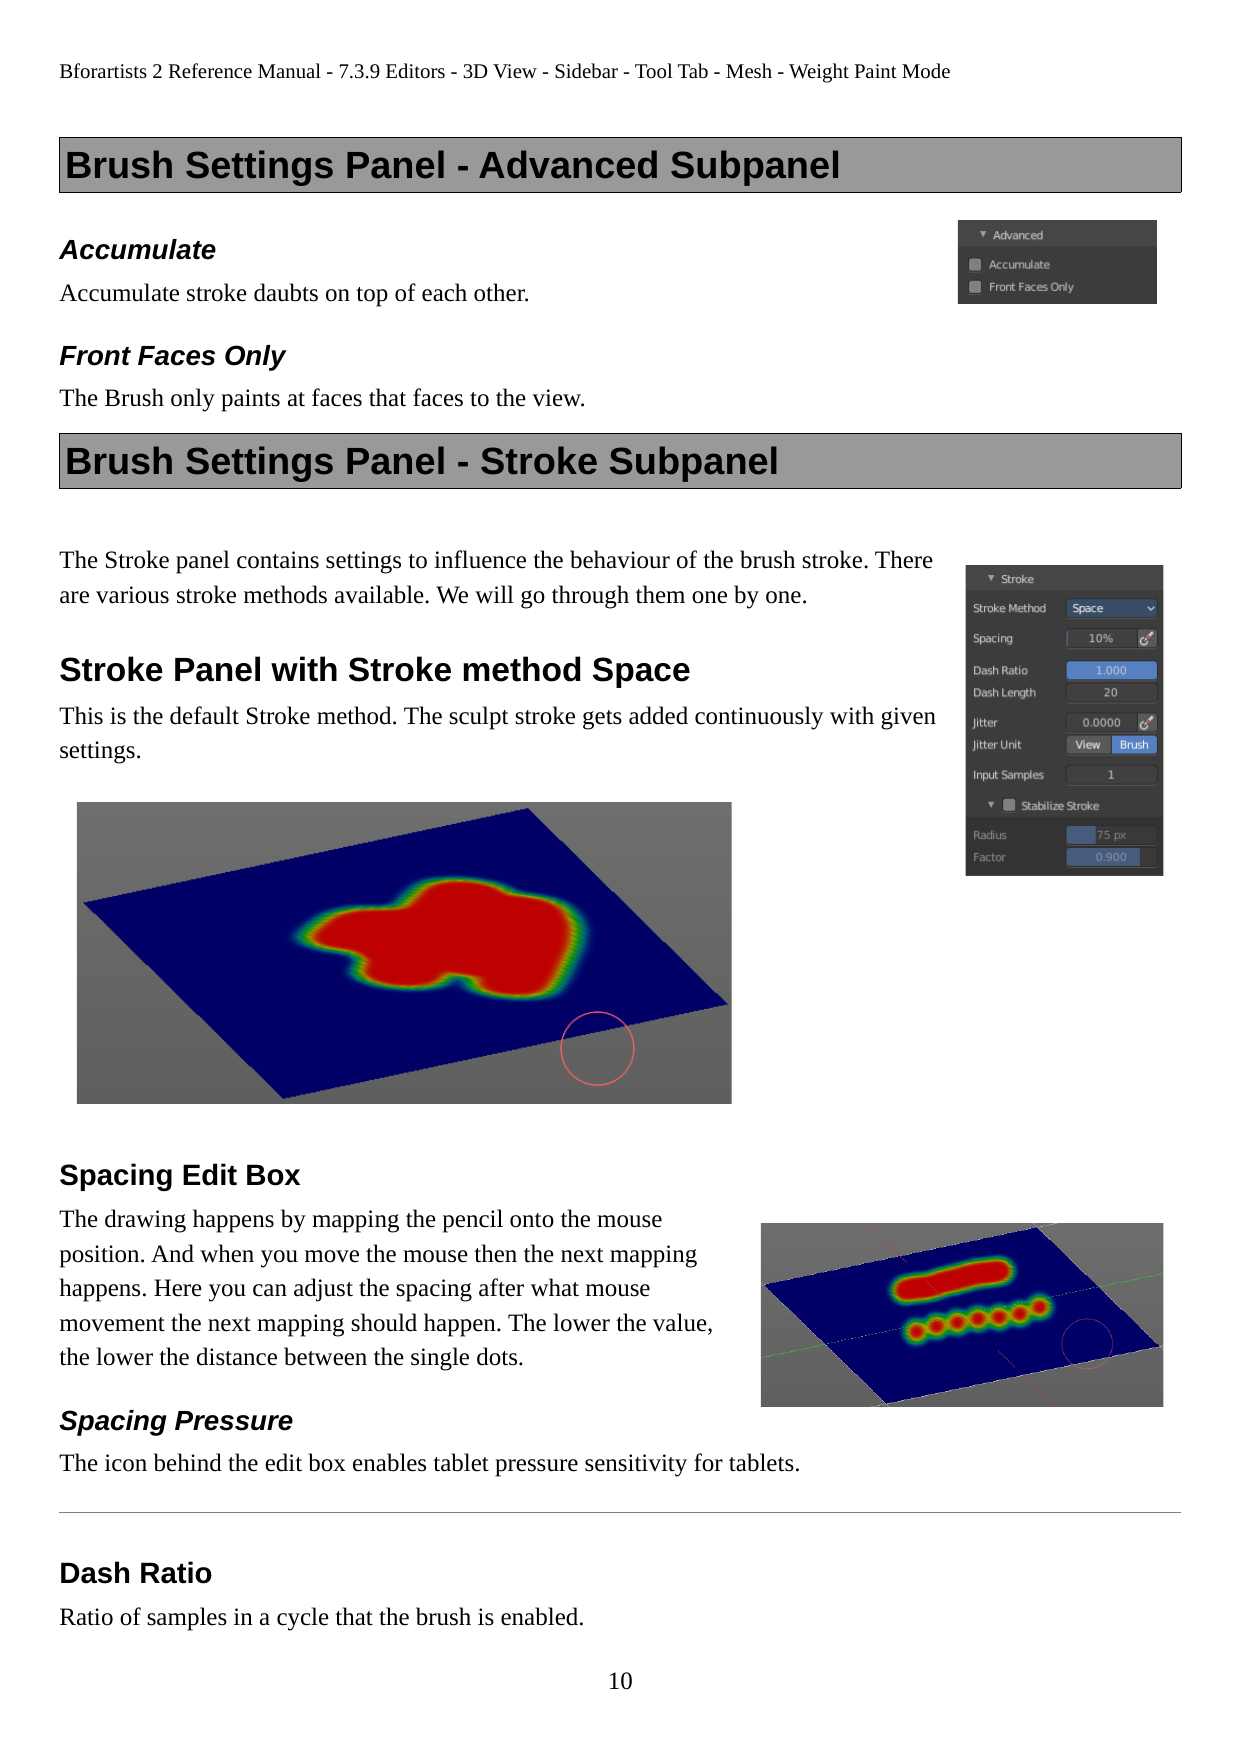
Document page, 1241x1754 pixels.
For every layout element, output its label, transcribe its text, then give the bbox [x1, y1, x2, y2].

picture [76, 802, 732, 1104]
text The Stroke panel contains settings to influence the behaviour of the brush stroke. There are various stroke methods available. We will go through them one by one. [59, 545, 1181, 609]
subtitle Spacing Edit Box [59, 1158, 1181, 1192]
text The Brush only paints at faces that faces to the view. [59, 383, 1181, 412]
subtitle Accumulate [59, 233, 957, 265]
subtitle [1157, 233, 1181, 265]
text The drawing happens by mapping the pencil onto the mouse position. And when you move the mouse then the next mapping happens. Here you can adjust the spacing after what mouse movement the next mapping should happen. The lower the value, the lower the distance between the single dots. [59, 1204, 1181, 1371]
subtitle Stroke Panel with Stroke method Space [59, 650, 965, 688]
table_header Brush Settings Panel - Stroke Subpanel [60, 434, 1181, 488]
text The icon behind the edit box enables tablet pressure sensitivity for tablets. [59, 1448, 1181, 1477]
text Accumulate stroke daubts on top of each other. [59, 278, 1181, 306]
picture [957, 220, 1157, 304]
text This is the default Stroke method. The sculpt stroke gets added continuously with given settings. [59, 701, 965, 764]
picture [760, 1223, 1164, 1407]
subtitle Dash Ratio [59, 1556, 1181, 1590]
text Ratio of samples in a cycle that the brush is enabled. [59, 1602, 1181, 1631]
subtitle Spacing Pressure [59, 1404, 1181, 1436]
picture [965, 565, 1164, 876]
subtitle Front Faces Only [59, 339, 1181, 371]
table_header Brush Settings Panel - Advanced Subpanel [60, 138, 1181, 192]
